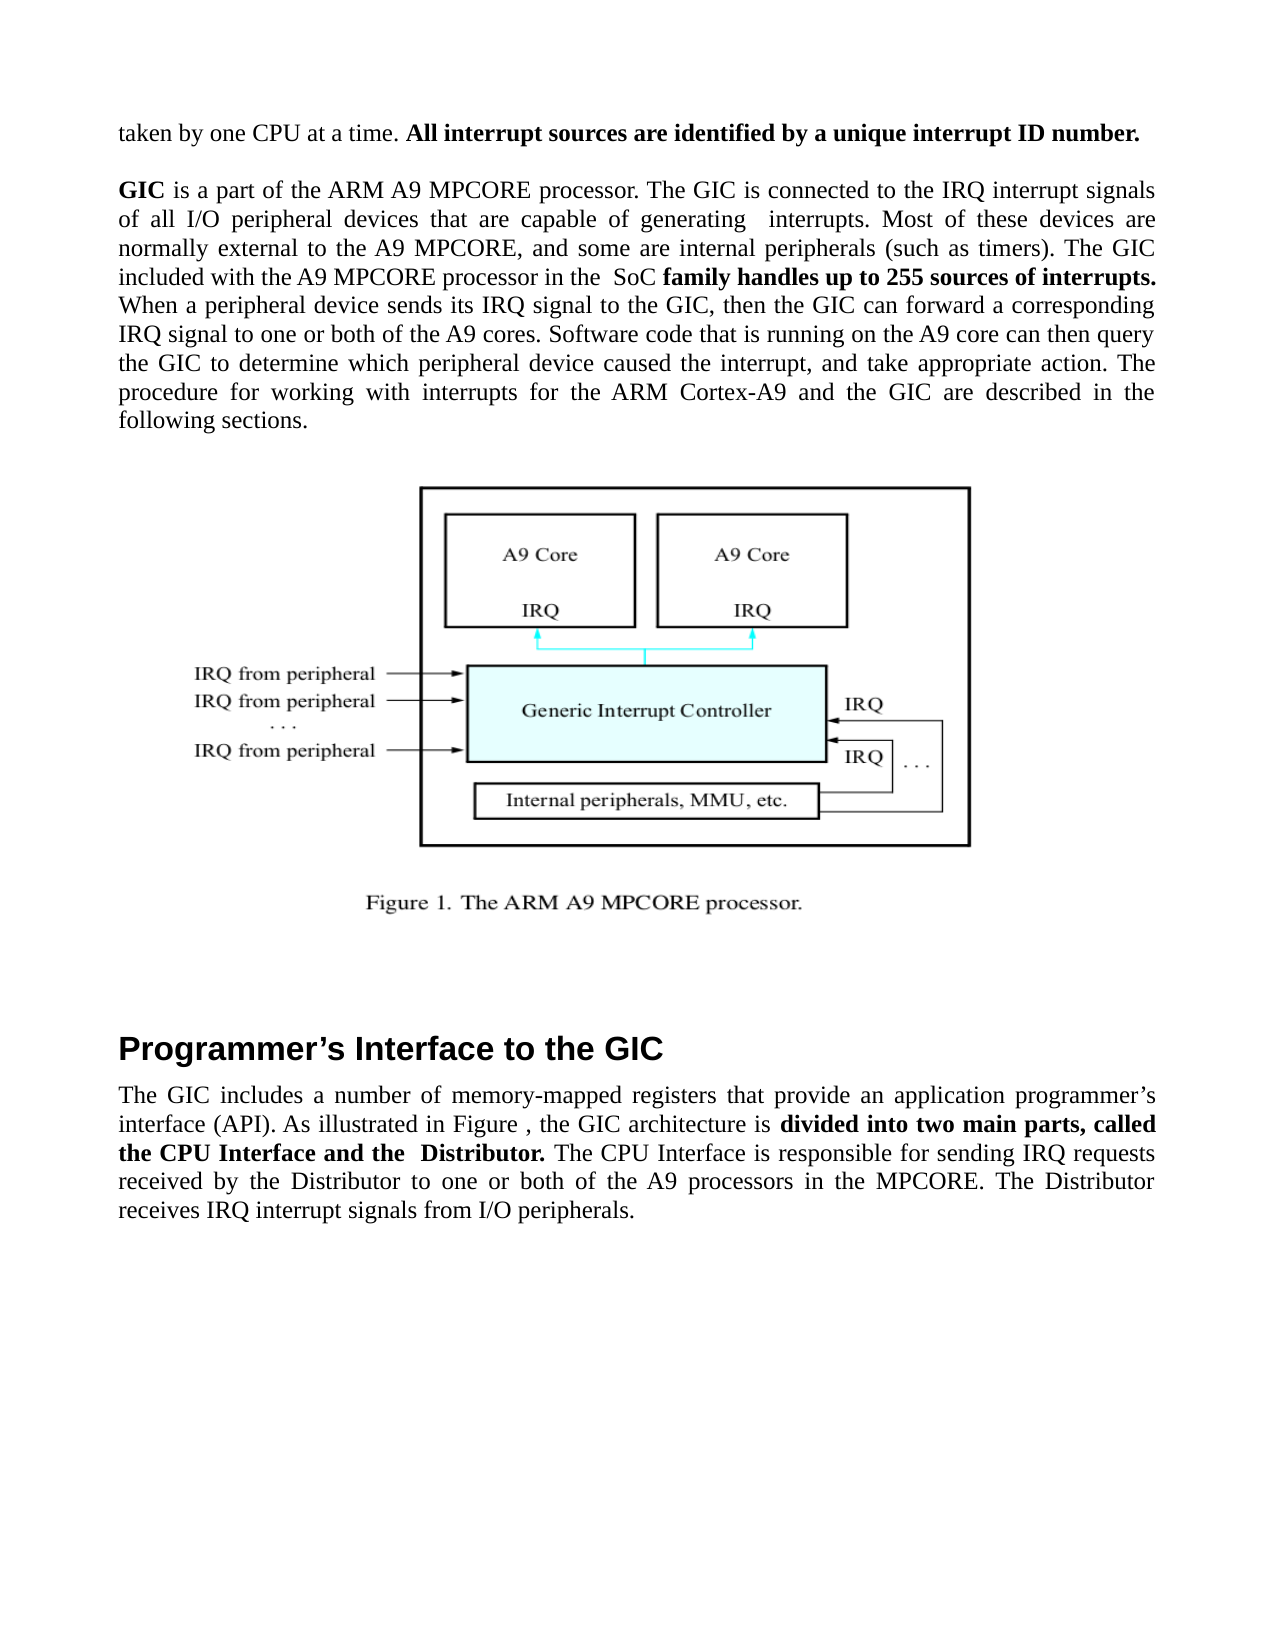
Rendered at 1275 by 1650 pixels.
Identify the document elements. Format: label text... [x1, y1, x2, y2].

picture [172, 463, 1104, 922]
text taken by one CPU at a time. All interrupt sources are identified by a unique interrupt ID number. [118, 118, 1157, 147]
text GIC is a part of the ARM A9 MPCORE processor. The GIC is connected to the IRQ interrupt signals of all I/O peripheral devices that are capable of generating interrupts. Most of these devices are normally external to the A9 MPCORE, and some are internal peripherals (such as timers). The GIC included with the A9 MPCORE processor in the SoC family handles up to 255 sources of interrupts. When a peripheral device sends its IRQ signal to the GIC, then the GIC can forward a corresponding IRQ signal to one or both of the A9 cores. Software code that is running on the A9 core can then query the GIC to determine which peripheral device caused the interrupt, and take appropriate action. The procedure for working with interrupts for the ARM Cortex-A9 and the GIC are described in the following sections. [118, 176, 1157, 434]
subtitle Programmer’s Interface to the GIC [118, 1029, 1157, 1068]
text The GIC includes a number of memory-mapped registers that provide an application programmer’s interface (API). As illustrated in Figure , the GIC architecture is divided into two main parts, called the CPU Interface and the Distributor. The CPU Interface is responsible for sending IRQ requests received by the Distributor to one or both of the A9 processors in the MPCORE. The Distributor receives IRQ interrupt signals from I/O peripherals. [118, 1080, 1157, 1224]
